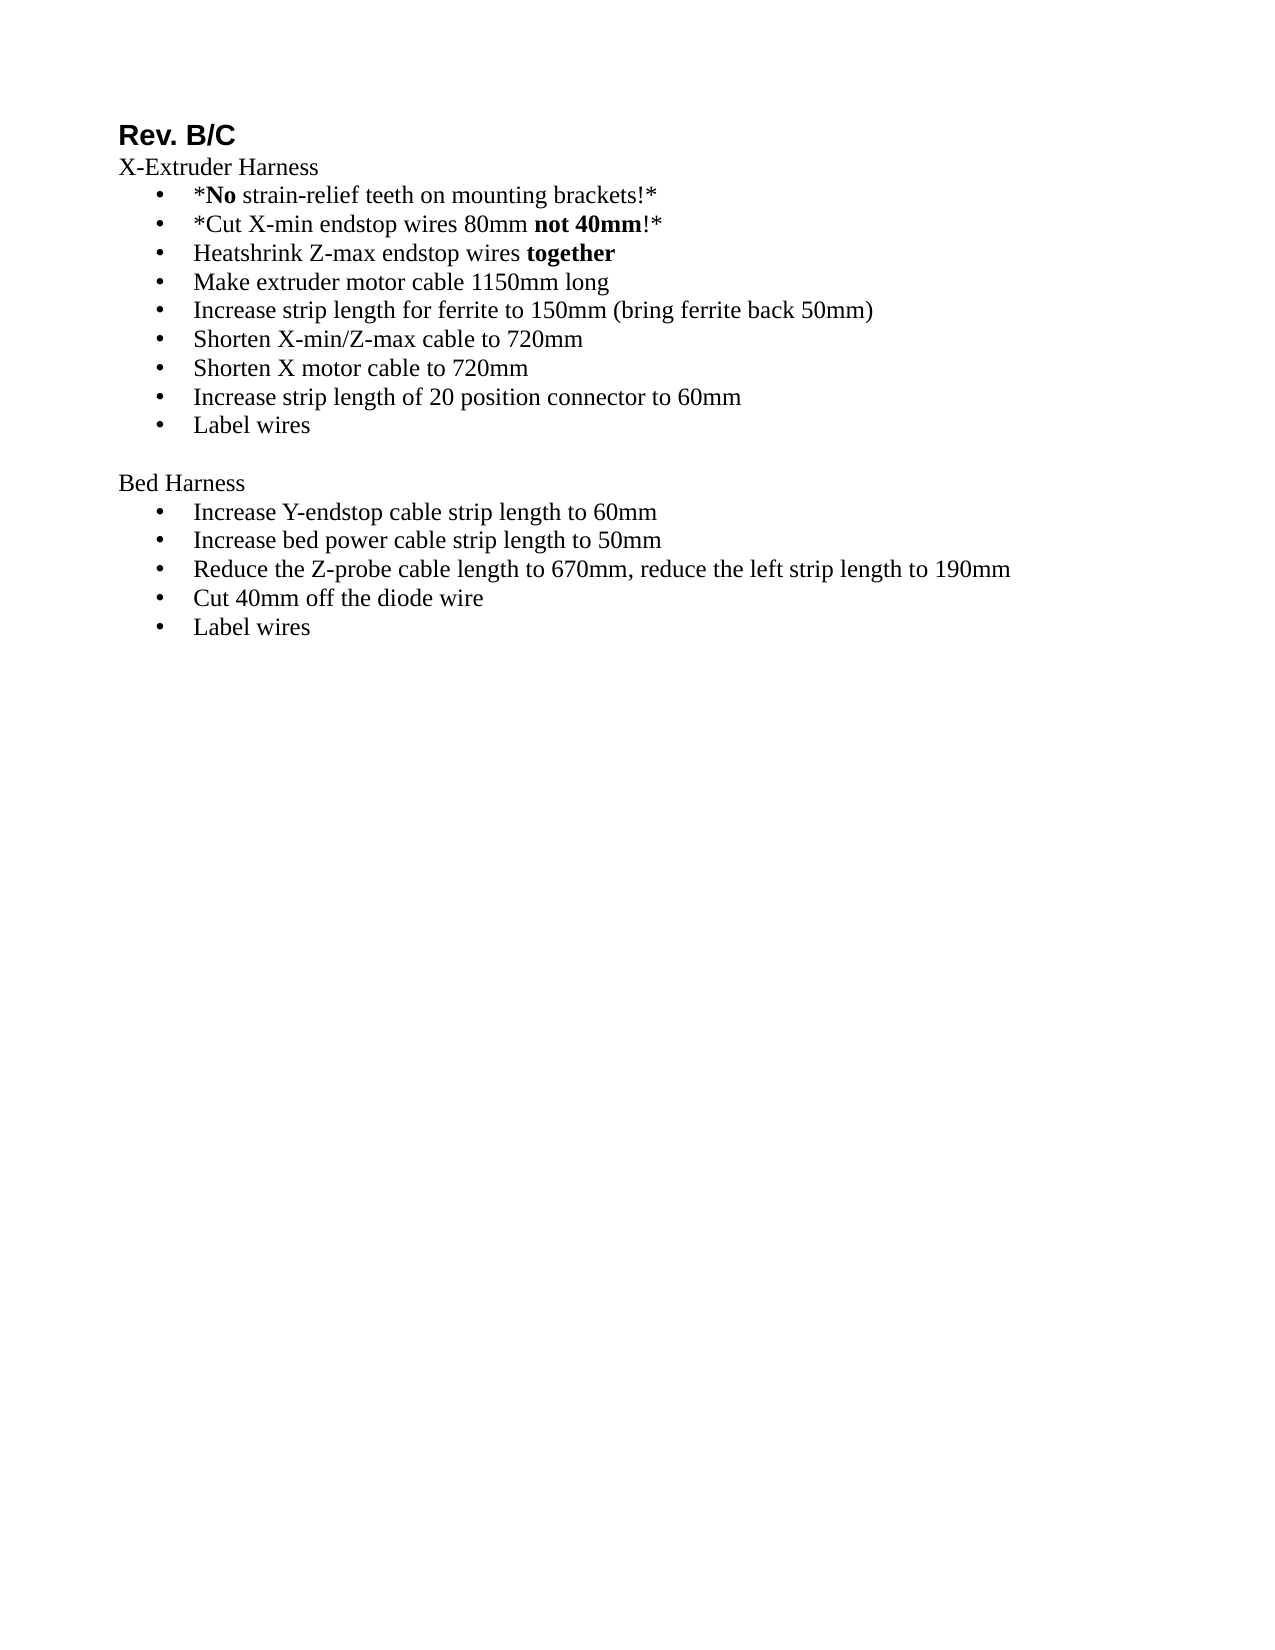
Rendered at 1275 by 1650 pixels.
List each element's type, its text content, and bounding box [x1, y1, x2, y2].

list Shorten X-min/Z-max cable to 720mm [156, 324, 1157, 353]
list Increase strip length of 20 position connector to 60mm [156, 382, 1157, 410]
list Make extruder motor cable 1150mm long [156, 267, 1157, 295]
list Reduce the Z-probe cable length to 670mm, reduce the left strip length to 190mm [156, 554, 1157, 583]
list Increase bed power cable strip length to 50mm [156, 525, 1157, 554]
list Shorten X motor cable to 720mm [156, 353, 1157, 382]
text Bed Harness [118, 468, 1157, 497]
list Heatshrink Z-max endstop wires together [156, 238, 1157, 267]
list Cut 40mm off the diode wire [156, 583, 1157, 612]
list *Cut X-min endstop wires 80mm not 40mm!* [156, 209, 1157, 238]
list Label wires [156, 410, 1157, 439]
list Increase strip length for ferrite to 150mm (bring ferrite back 50mm) [156, 295, 1157, 324]
list Label wires [156, 612, 1157, 640]
list *No strain-relief teeth on mounting brackets!* [156, 180, 1157, 209]
text Rev. B/C [118, 118, 1157, 152]
list Increase Y-endstop cable strip length to 60mm [156, 497, 1157, 525]
text X-Extruder Harness [118, 152, 1157, 180]
